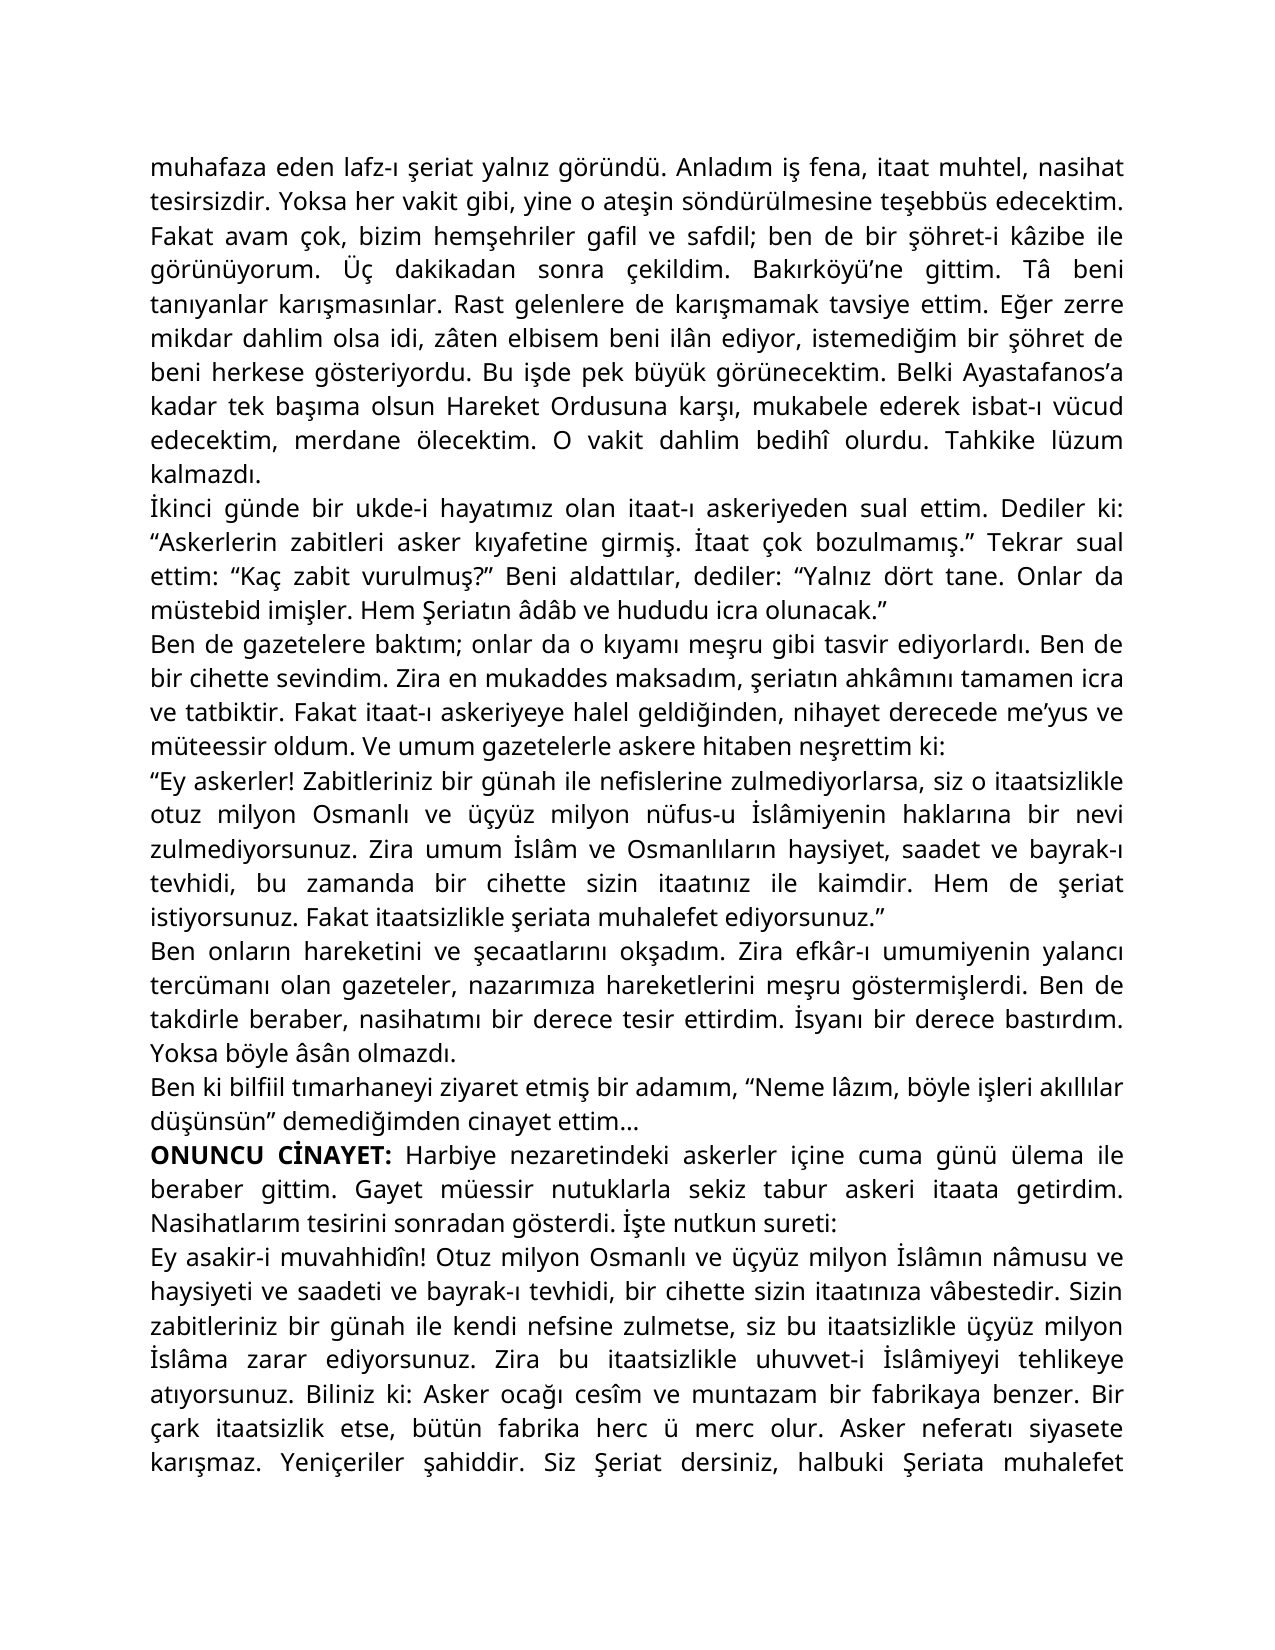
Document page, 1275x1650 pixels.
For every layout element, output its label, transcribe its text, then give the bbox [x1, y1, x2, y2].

text “Ey askerler! Zabitleriniz bir günah ile nefislerine zulmediyorlarsa, siz o itaatsizlikle otuz milyon Osmanlı ve üçyüz milyon nüfus-u İslâmiyenin haklarına bir nevi zulmediyorsunuz. Zira umum İslâm ve Osmanlıların haysiyet, saadet ve bayrak-ı tevhidi, bu zamanda bir cihette sizin itaatınız ile kaimdir. Hem de şeriat istiyorsunuz. Fakat itaatsizlikle şeriata muhalefet ediyorsunuz.” [150, 763, 1125, 933]
text muhafaza eden lafz-ı şeriat yalnız göründü. Anladım iş fena, itaat muhtel, nasihat tesirsizdir. Yoksa her vakit gibi, yine o ateşin söndürülmesine teşebbüs edecektim. Fakat avam çok, bizim hemşehriler gafil ve safdil; ben de bir şöhret-i kâzibe ile görünüyorum. Üç dakikadan sonra çekildim. Bakırköyü’ne gittim. Tâ beni tanıyanlar karışmasınlar. Rast gelenlere de karışmamak tavsiye ettim. Eğer zerre mikdar dahlim olsa idi, zâten elbisem beni ilân ediyor, istemediğim bir şöhret de beni herkese gösteriyordu. Bu işde pek büyük görünecektim. Belki Ayastafanos’a kadar tek başıma olsun Hareket Ordusuna karşı, mukabele ederek isbat-ı vücud edecektim, merdane ölecektim. O vakit dahlim bedihî olurdu. Tahkike lüzum kalmazdı. [150, 150, 1125, 491]
text İkinci günde bir ukde-i hayatımız olan itaat-ı askeriyeden sual ettim. Dediler ki: “Askerlerin zabitleri asker kıyafetine girmiş. İtaat çok bozulmamış.” Tekrar sual ettim: “Kaç zabit vurulmuş?” Beni aldattılar, dediler: “Yalnız dört tane. Onlar da müstebid imişler. Hem Şeriatın âdâb ve hududu icra olunacak.” [150, 491, 1125, 627]
text Ey asakir-i muvahhidîn! Otuz milyon Osmanlı ve üçyüz milyon İslâmın nâmusu ve haysiyeti ve saadeti ve bayrak-ı tevhidi, bir cihette sizin itaatınıza vâbestedir. Sizin zabitleriniz bir günah ile kendi nefsine zulmetse, siz bu itaatsizlikle üçyüz milyon İslâma zarar ediyorsunuz. Zira bu itaatsizlikle uhuvvet-i İslâmiyeyi tehlikeye atıyorsunuz. Biliniz ki: Asker ocağı cesîm ve muntazam bir fabrikaya benzer. Bir çark itaatsizlik etse, bütün fabrika herc ü merc olur. Asker neferatı siyasete karışmaz. Yeniçeriler şahiddir. Siz Şeriat dersiniz, halbuki Şeriata muhalefet [150, 1240, 1125, 1478]
text Ben de gazetelere baktım; onlar da o kıyamı meşru gibi tasvir ediyorlardı. Ben de bir cihette sevindim. Zira en mukaddes maksadım, şeriatın ahkâmını tamamen icra ve tatbiktir. Fakat itaat-ı askeriyeye halel geldiğinden, nihayet derecede me’yus ve müteessir oldum. Ve umum gazetelerle askere hitaben neşrettim ki: [150, 627, 1125, 763]
text Ben ki bilfiil tımarhaneyi ziyaret etmiş bir adamım, “Neme lâzım, böyle işleri akıllılar düşünsün” demediğimden cinayet ettim… [150, 1070, 1125, 1138]
text Ben onların hareketini ve şecaatlarını okşadım. Zira efkâr-ı umumiyenin yalancı tercümanı olan gazeteler, nazarımıza hareketlerini meşru göstermişlerdi. Ben de takdirle beraber, nasihatımı bir derece tesir ettirdim. İsyanı bir derece bastırdım. Yoksa böyle âsân olmazdı. [150, 933, 1125, 1070]
text ONUNCU CİNAYET: Harbiye nezaretindeki askerler içine cuma günü ülema ile beraber gittim. Gayet müessir nutuklarla sekiz tabur askeri itaata getirdim. Nasihatlarım tesirini sonradan gösterdi. İşte nutkun sureti: [150, 1138, 1125, 1240]
